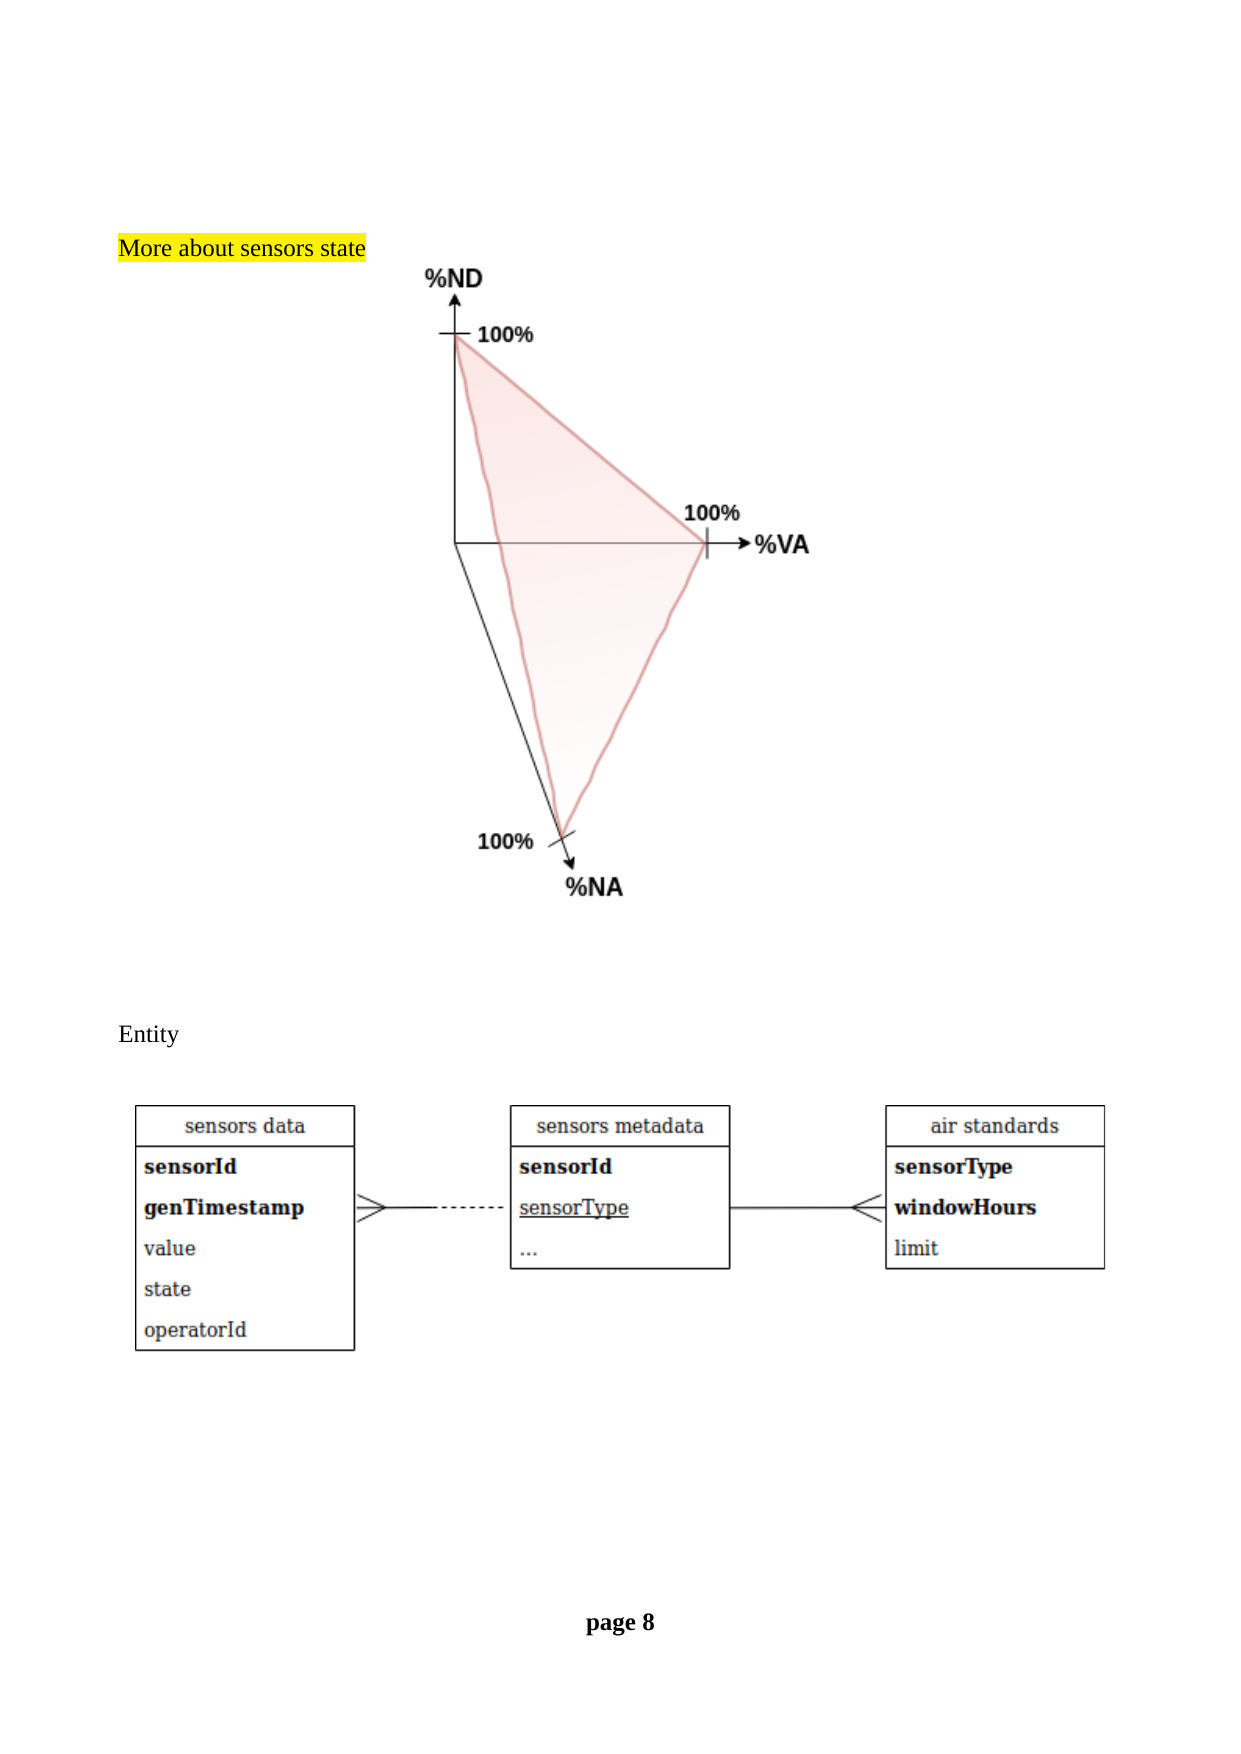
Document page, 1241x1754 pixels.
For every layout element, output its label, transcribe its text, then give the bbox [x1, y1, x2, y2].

picture [135, 1105, 1106, 1356]
picture [423, 261, 817, 904]
text More about sensors state [118, 233, 1122, 262]
text Entity [118, 1019, 1122, 1048]
